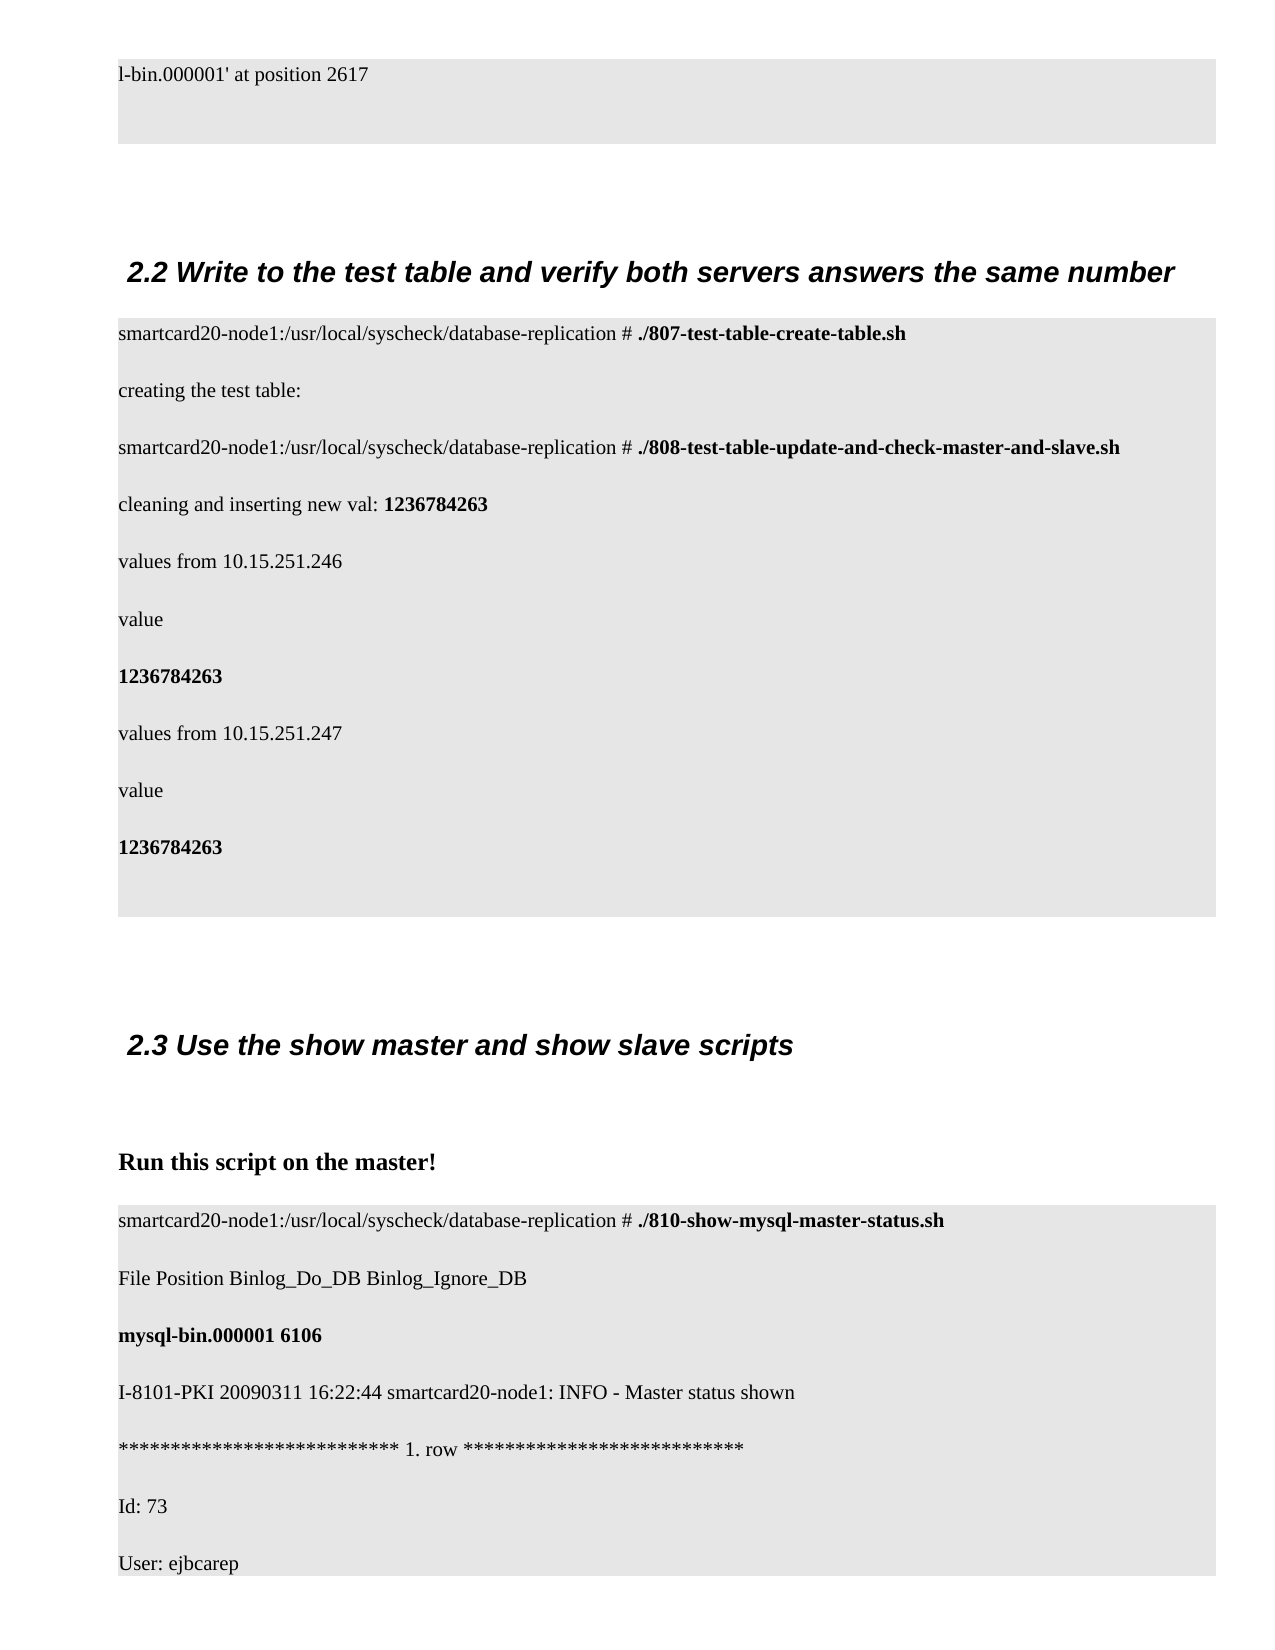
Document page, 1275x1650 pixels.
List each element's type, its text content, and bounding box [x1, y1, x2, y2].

text value [118, 775, 1216, 803]
text Id: 73 [118, 1491, 1216, 1519]
text Run this script on the master! [118, 1148, 1216, 1176]
text User: ejbcarep [118, 1548, 1216, 1576]
text I-8101-PKI 20090311 16:22:44 smartcard20-node1: INFO - Master status shown [118, 1377, 1216, 1405]
text creating the test table: [118, 375, 1216, 403]
text File Position Binlog_Do_DB Binlog_Ignore_DB [118, 1263, 1216, 1290]
text 1236784263 [118, 832, 1216, 860]
text cleaning and inserting new val: 1236784263 [118, 489, 1216, 517]
text *************************** 1. row *************************** [118, 1434, 1216, 1462]
text values from 10.15.251.247 [118, 718, 1216, 746]
text smartcard20-node1:/usr/local/syscheck/database-replication # ./808-test-table-update-and-check-master-and-slave.sh [118, 432, 1216, 460]
subtitle 2.2 Write to the test table and verify both servers answers the same number [127, 256, 1207, 288]
subtitle 2.3 Use the show master and show slave scripts [127, 1029, 1207, 1062]
text value [118, 604, 1216, 631]
text smartcard20-node1:/usr/local/syscheck/database-replication # ./807-test-table-create-table.sh [118, 318, 1216, 345]
text 1236784263 [118, 661, 1216, 688]
text mysql-bin.000001 6106 [118, 1320, 1216, 1347]
text l-bin.000001' at position 2617 [118, 59, 1216, 87]
text values from 10.15.251.246 [118, 546, 1216, 574]
text smartcard20-node1:/usr/local/syscheck/database-replication # ./810-show-mysql-master-status.sh [118, 1205, 1216, 1233]
